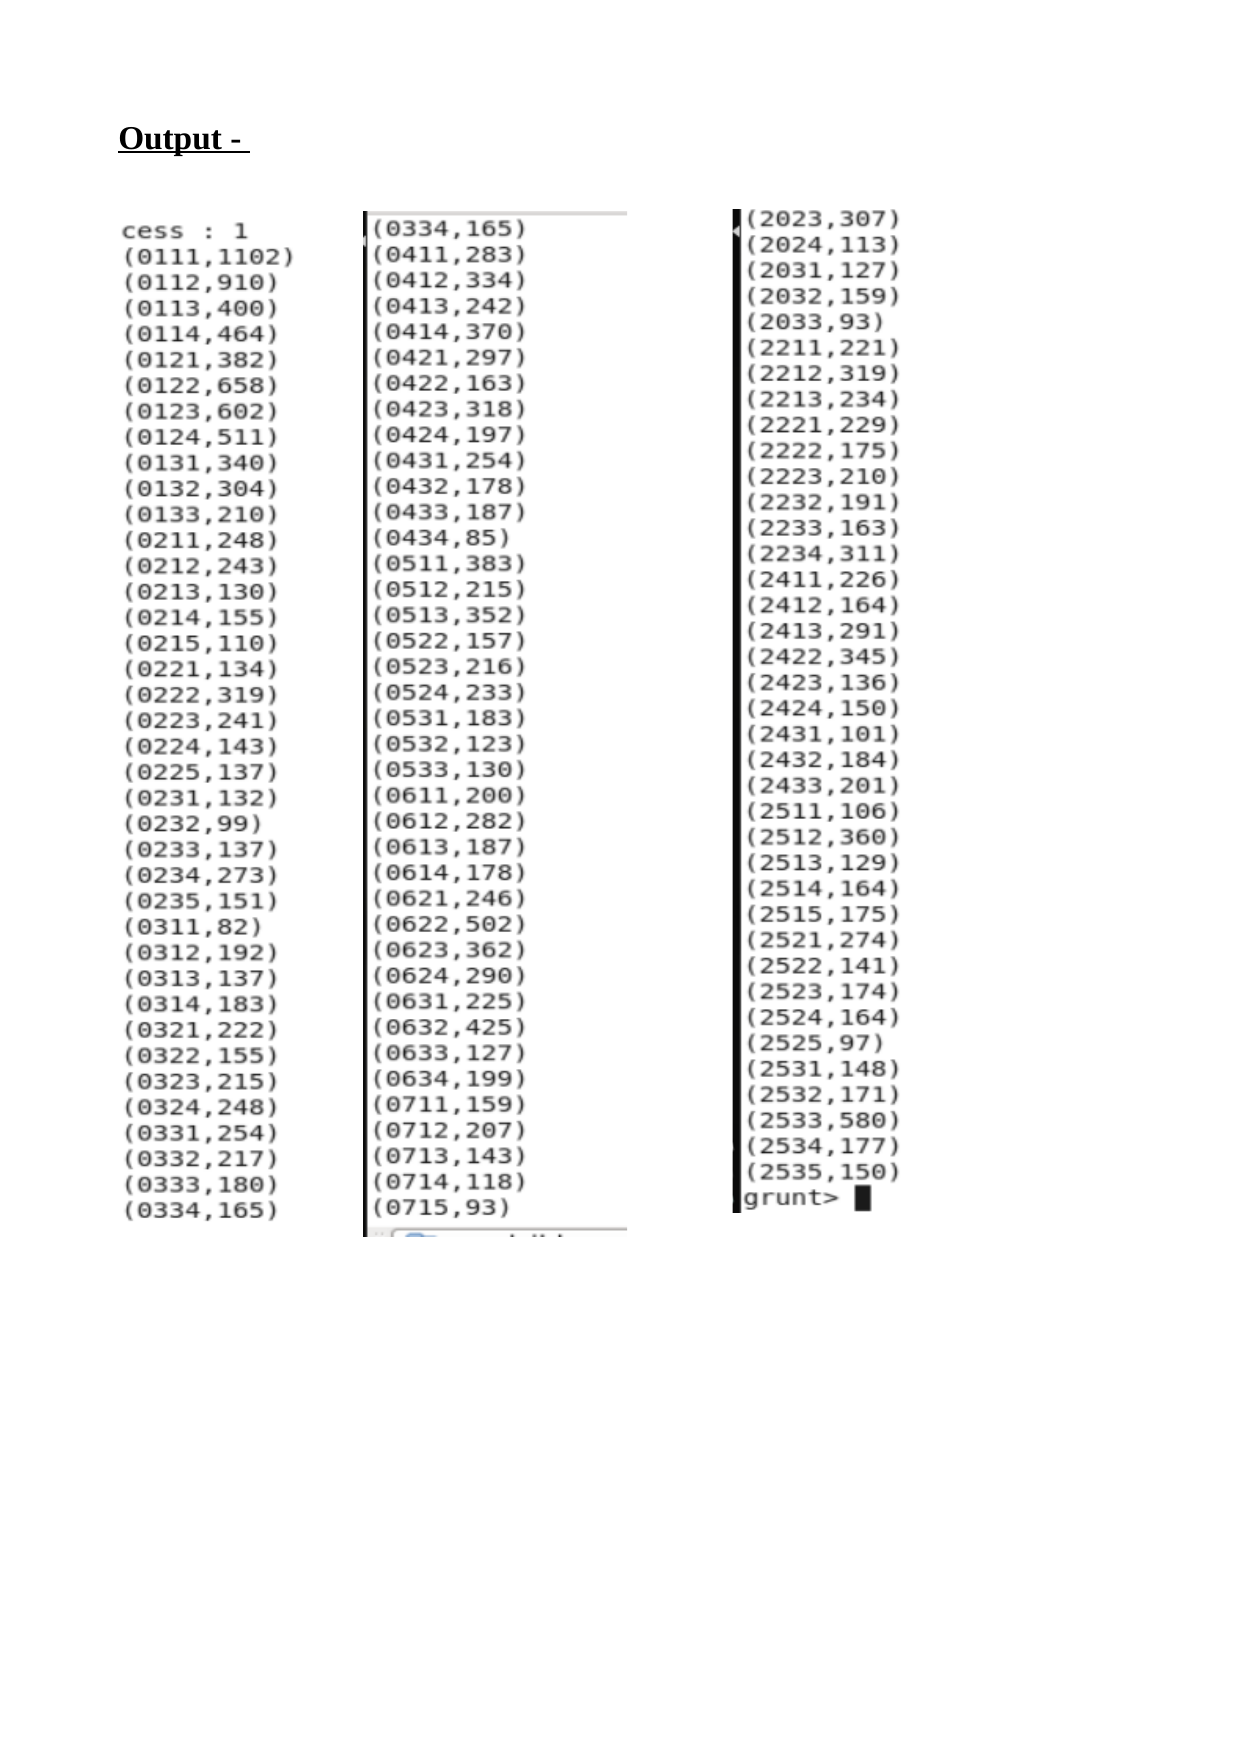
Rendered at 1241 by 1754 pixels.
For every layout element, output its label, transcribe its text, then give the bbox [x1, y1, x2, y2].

text Output - [118, 118, 1122, 156]
picture [363, 211, 628, 1237]
picture [120, 218, 352, 1229]
picture [732, 209, 944, 1213]
